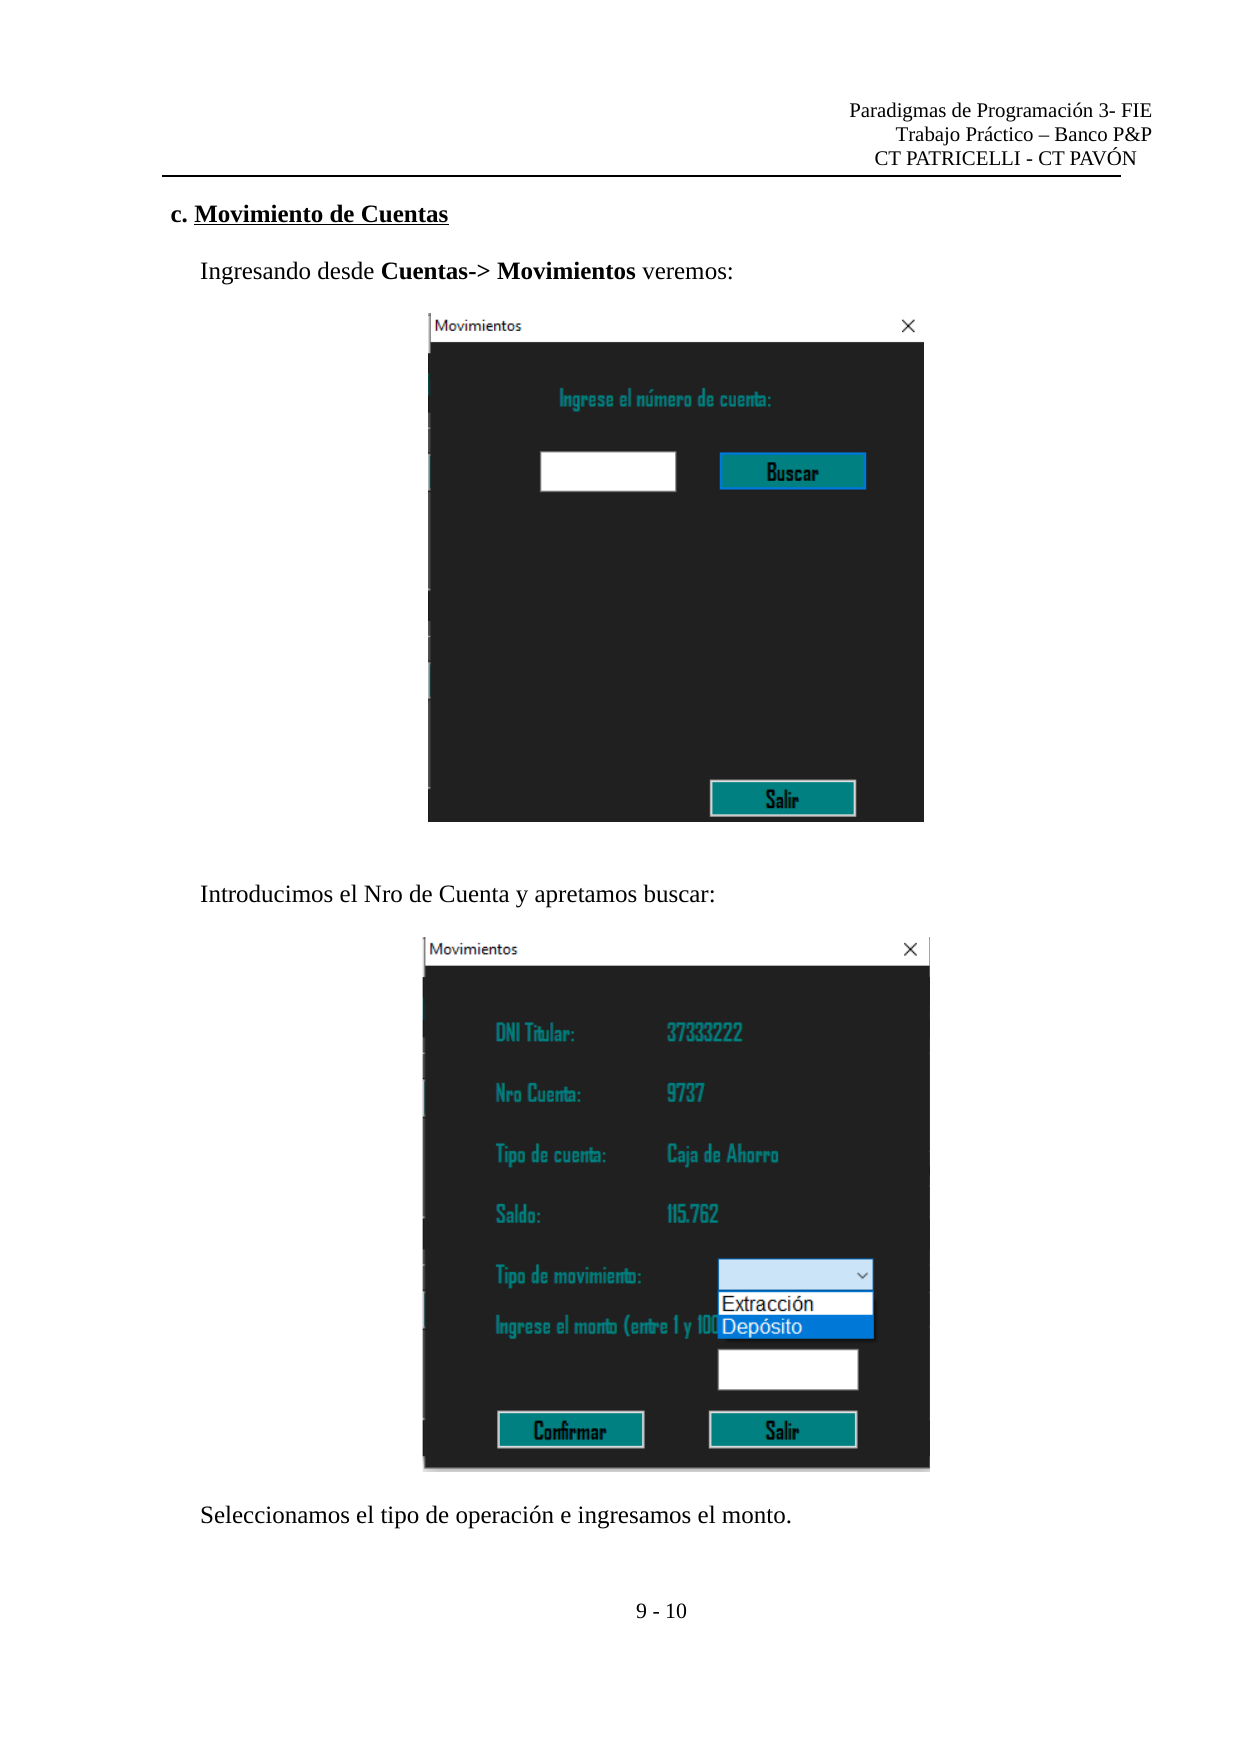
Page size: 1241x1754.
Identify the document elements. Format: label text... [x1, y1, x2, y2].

text Seleccionamos el tipo de operación e ingresamos el monto. [170, 1501, 1152, 1529]
text Ingresando desde Cuentas-> Movimientos veremos: [170, 256, 1152, 285]
text Introducimos el Nro de Cuenta y apretamos buscar: [170, 879, 1152, 908]
text c. Movimiento de Cuentas [170, 199, 1152, 228]
